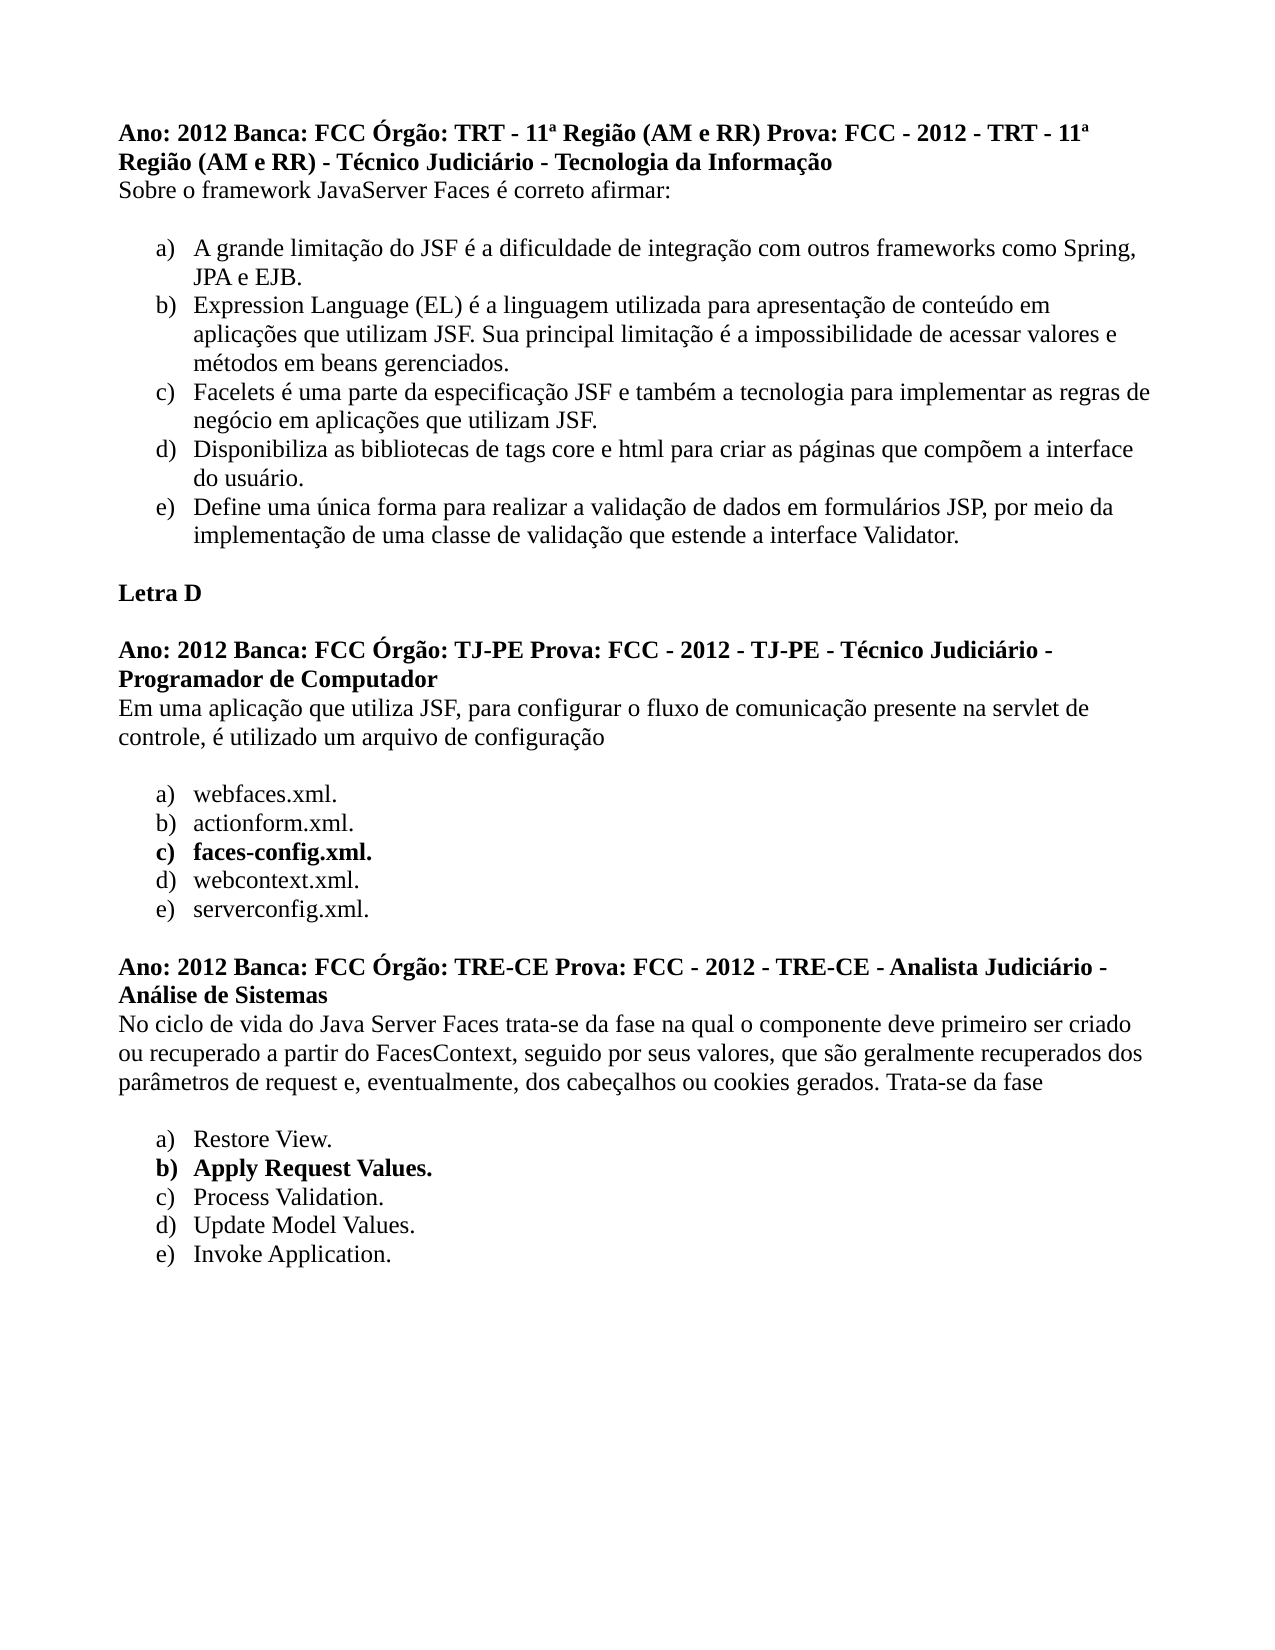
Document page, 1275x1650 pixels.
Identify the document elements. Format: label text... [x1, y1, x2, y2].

list Facelets é uma parte da especificação JSF e também a tecnologia para implementar as regras de negócio em aplicações que utilizam JSF. [156, 377, 1157, 434]
list Expression Language (EL) é a linguagem utilizada para apresentação de conteúdo em aplicações que utilizam JSF. Sua principal limitação é a impossibilidade de acessar valores e métodos em beans gerenciados. [156, 291, 1157, 377]
text No ciclo de vida do Java Server Faces trata-se da fase na qual o componente deve primeiro ser criado ou recuperado a partir do FacesContext, seguido por seus valores, que são geralmente recuperados dos parâmetros de request e, eventualmente, dos cabeçalhos ou cookies gerados. Trata-se da fase [118, 1009, 1157, 1096]
text Em uma aplicação que utiliza JSF, para configurar o fluxo de comunicação presente na servlet de controle, é utilizado um arquivo de configuração [118, 693, 1157, 751]
list serverconfig.xml. [156, 894, 1157, 923]
list Invoke Application. [156, 1239, 1157, 1268]
list webfaces.xml. [156, 779, 1157, 808]
list Process Validation. [156, 1182, 1157, 1211]
list A grande limitação do JSF é a dificuldade de integração com outros frameworks como Spring, JPA e EJB. [156, 233, 1157, 291]
list Restore View. [156, 1124, 1157, 1153]
list Apply Request Values. [156, 1153, 1157, 1182]
list Define uma única forma para realizar a validação de dados em formulários JSP, por meio da implementação de uma classe de validação que estende a interface Validator. [156, 492, 1157, 549]
list Update Model Values. [156, 1211, 1157, 1239]
text Ano: 2012 Banca: FCC Órgão: TRT - 11ª Região (AM e RR) Prova: FCC - 2012 - TRT - 11ª Região (AM e RR) - Técnico Judiciário - Tecnologia da Informação [118, 118, 1157, 176]
text Ano: 2012 Banca: FCC Órgão: TRE-CE Prova: FCC - 2012 - TRE-CE - Analista Judiciário - Análise de Sistemas [118, 952, 1157, 1009]
list actionform.xml. [156, 808, 1157, 837]
text Sobre o framework JavaServer Faces é correto afirmar: [118, 176, 1157, 204]
list faces-config.xml. [156, 837, 1157, 866]
text Letra D [118, 578, 1157, 607]
list webcontext.xml. [156, 866, 1157, 894]
text Ano: 2012 Banca: FCC Órgão: TJ-PE Prova: FCC - 2012 - TJ-PE - Técnico Judiciário - Programador de Computador [118, 636, 1157, 693]
list Disponibiliza as bibliotecas de tags core e html para criar as páginas que compõem a interface do usuário. [156, 434, 1157, 492]
